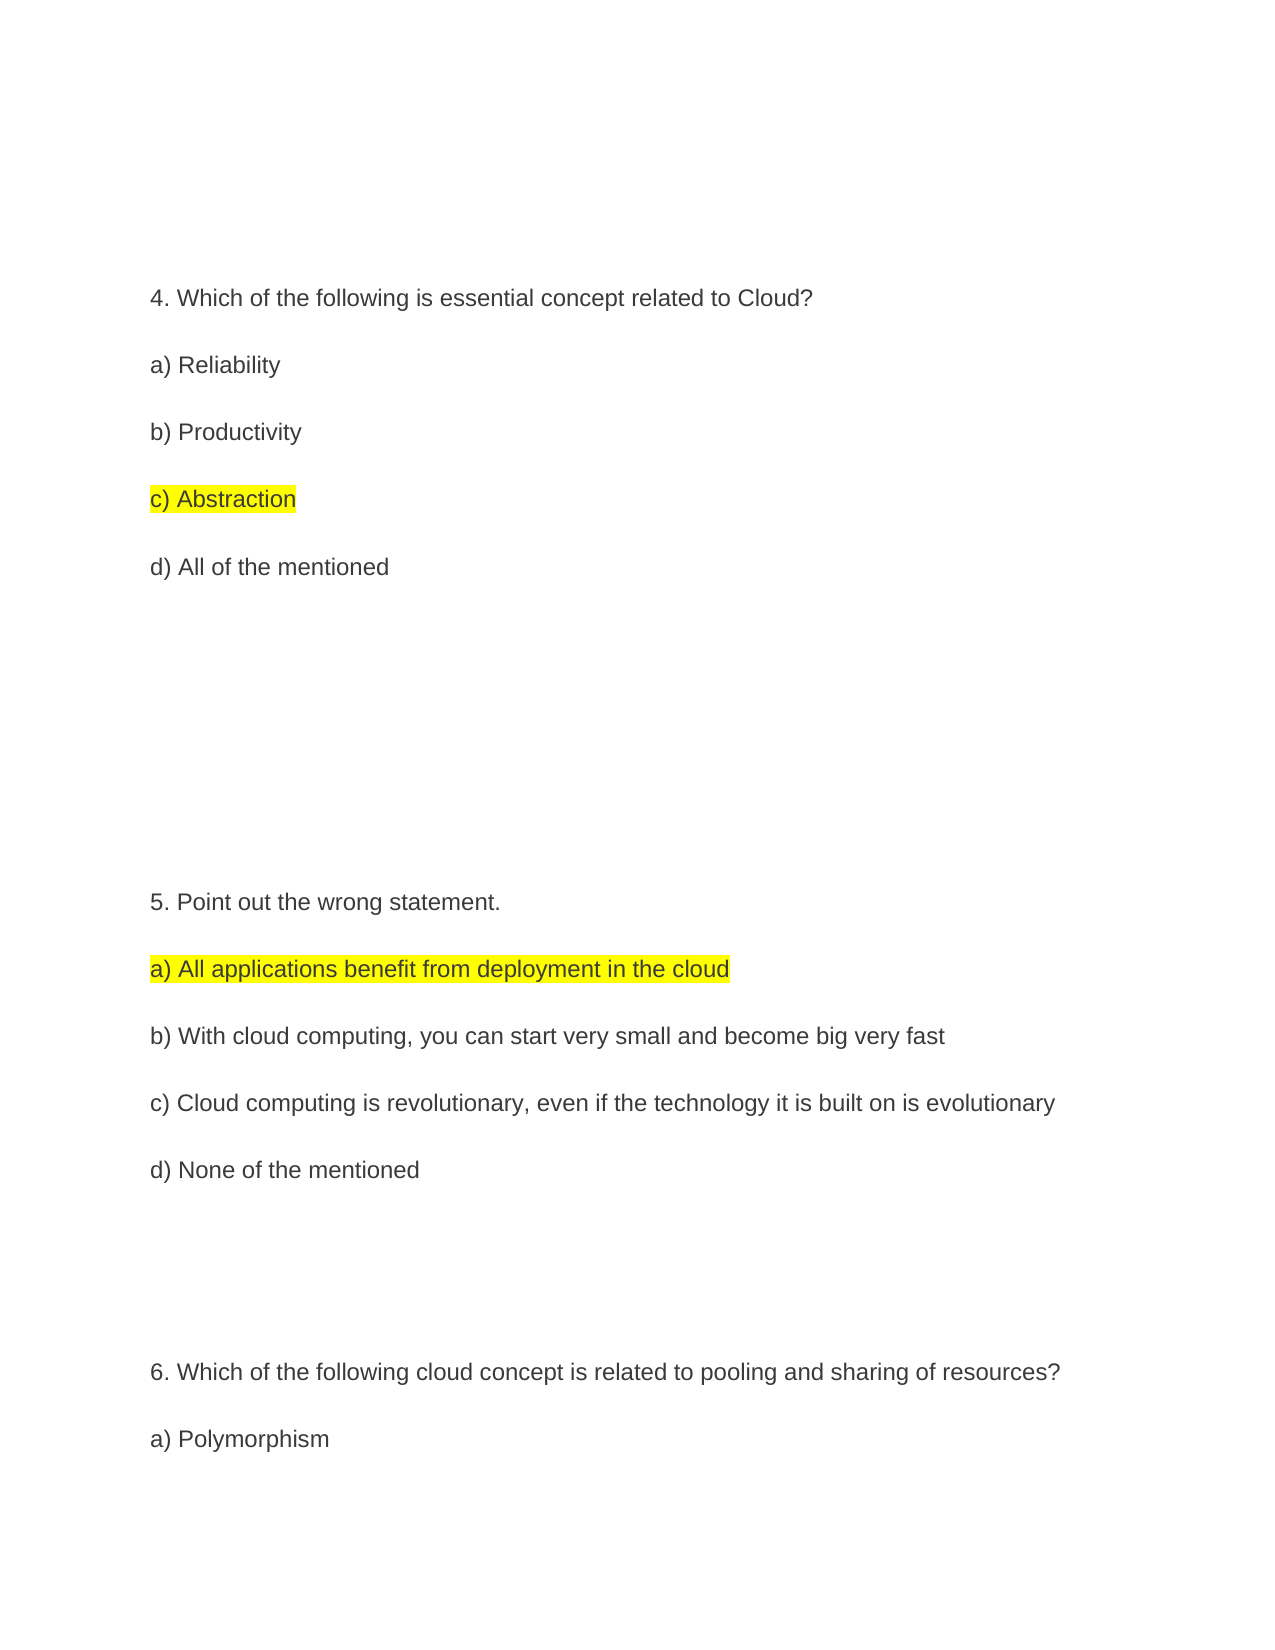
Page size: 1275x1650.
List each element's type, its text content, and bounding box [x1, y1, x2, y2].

text 6. Which of the following cloud concept is related to pooling and sharing of resources? [150, 1357, 1125, 1385]
text 4. Which of the following is essential concept related to Cloud? [150, 284, 1125, 312]
text a) Polymorphism [150, 1424, 1125, 1452]
text c) Abstraction [150, 485, 1125, 513]
text c) Cloud computing is revolutionary, even if the technology it is built on is evolutionary [150, 1089, 1125, 1117]
text a) All applications benefit from deployment in the cloud [150, 955, 1125, 983]
text 5. Point out the wrong statement. [150, 888, 1125, 916]
text b) Productivity [150, 418, 1125, 446]
text d) None of the mentioned [150, 1156, 1125, 1184]
text d) All of the mentioned [150, 552, 1125, 580]
text a) Reliability [150, 351, 1125, 379]
text b) With cloud computing, you can start very small and become big very fast [150, 1022, 1125, 1050]
